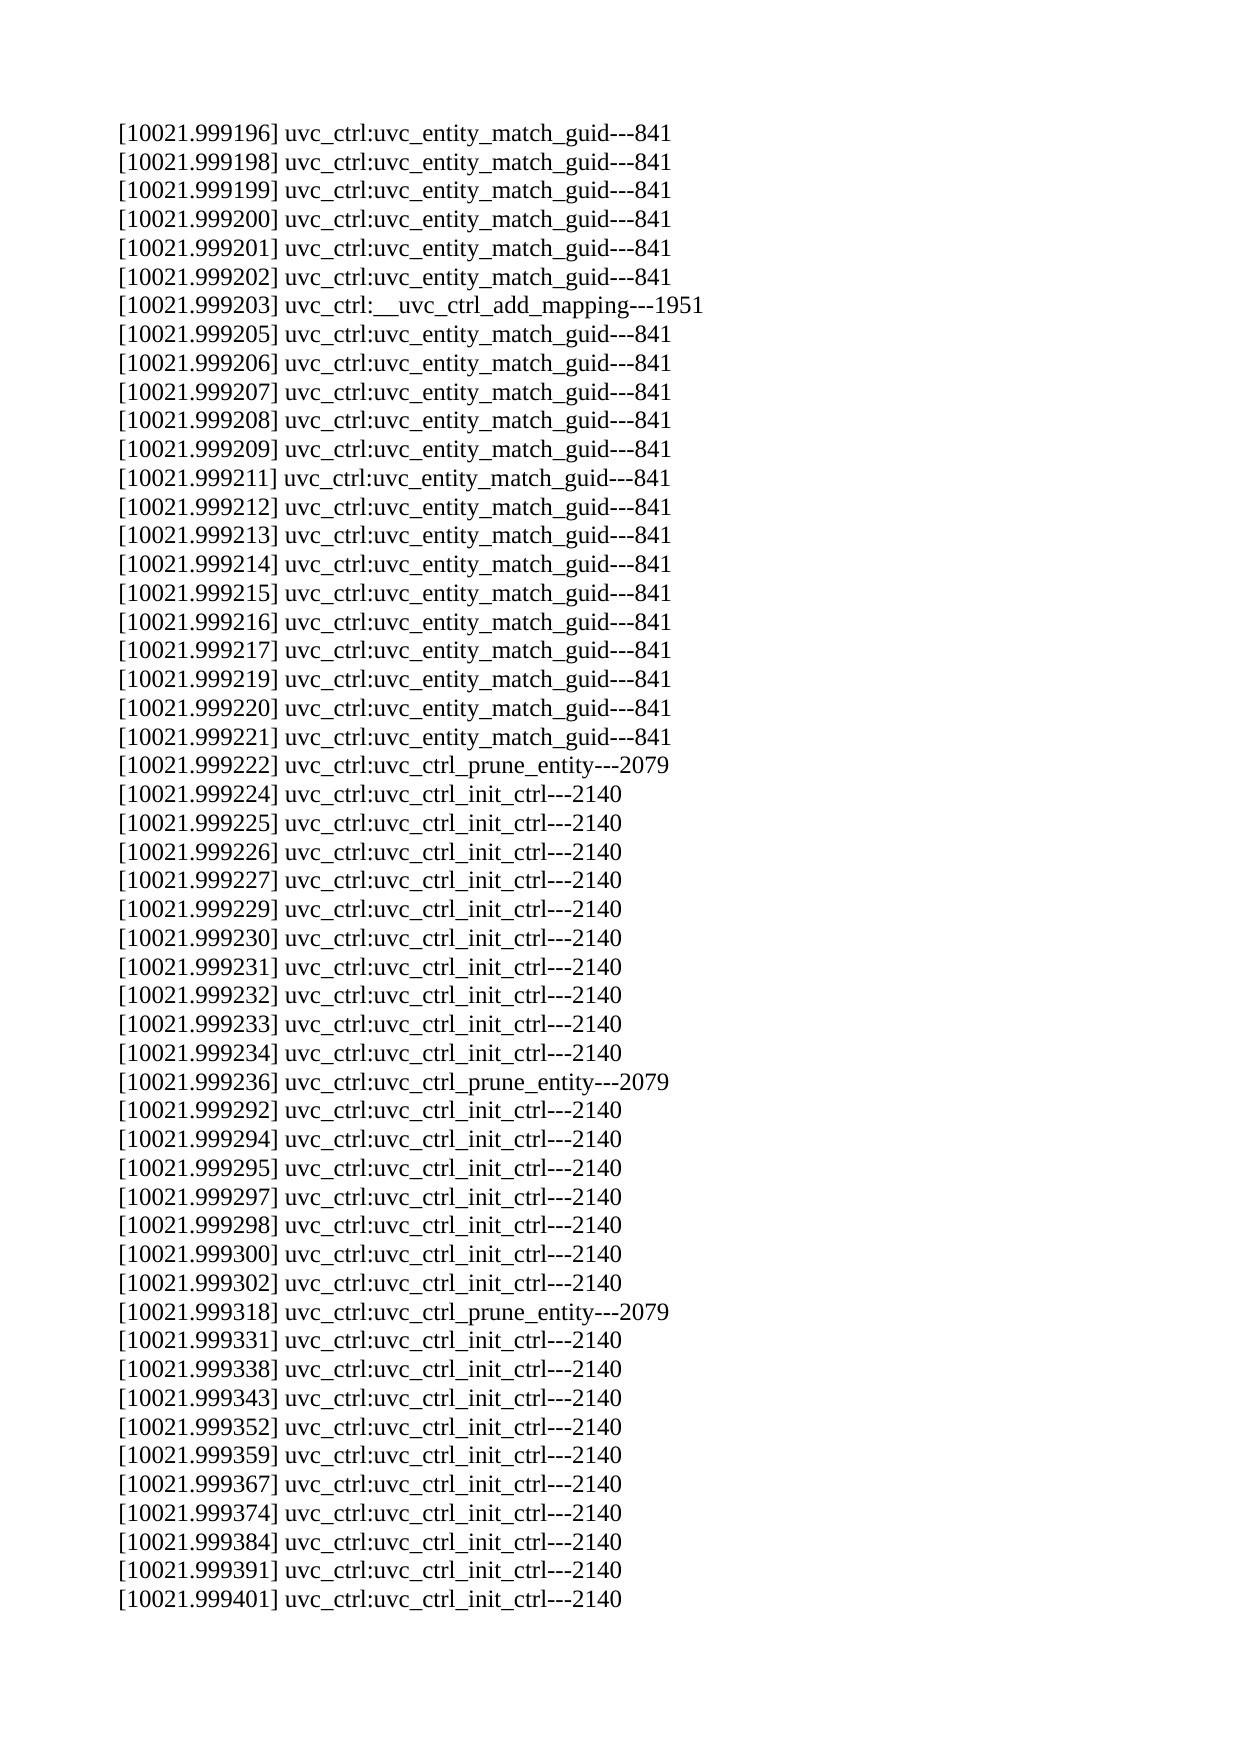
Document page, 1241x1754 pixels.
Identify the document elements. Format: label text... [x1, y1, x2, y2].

text [10021.999391] uvc_ctrl:uvc_ctrl_init_ctrl---2140 [118, 1556, 1122, 1584]
text [10021.999214] uvc_ctrl:uvc_entity_match_guid---841 [118, 549, 1122, 578]
text [10021.999318] uvc_ctrl:uvc_ctrl_prune_entity---2079 [118, 1297, 1122, 1326]
text [10021.999212] uvc_ctrl:uvc_entity_match_guid---841 [118, 492, 1122, 521]
text [10021.999209] uvc_ctrl:uvc_entity_match_guid---841 [118, 434, 1122, 463]
text [10021.999206] uvc_ctrl:uvc_entity_match_guid---841 [118, 348, 1122, 377]
text [10021.999297] uvc_ctrl:uvc_ctrl_init_ctrl---2140 [118, 1182, 1122, 1211]
text [10021.999233] uvc_ctrl:uvc_ctrl_init_ctrl---2140 [118, 1009, 1122, 1038]
text [10021.999208] uvc_ctrl:uvc_entity_match_guid---841 [118, 406, 1122, 434]
text [10021.999234] uvc_ctrl:uvc_ctrl_init_ctrl---2140 [118, 1038, 1122, 1067]
text [10021.999219] uvc_ctrl:uvc_entity_match_guid---841 [118, 664, 1122, 693]
text [10021.999225] uvc_ctrl:uvc_ctrl_init_ctrl---2140 [118, 808, 1122, 837]
text [10021.999224] uvc_ctrl:uvc_ctrl_init_ctrl---2140 [118, 779, 1122, 808]
text [10021.999199] uvc_ctrl:uvc_entity_match_guid---841 [118, 176, 1122, 204]
text [10021.999222] uvc_ctrl:uvc_ctrl_prune_entity---2079 [118, 751, 1122, 779]
text [10021.999198] uvc_ctrl:uvc_entity_match_guid---841 [118, 147, 1122, 176]
text [10021.999230] uvc_ctrl:uvc_ctrl_init_ctrl---2140 [118, 923, 1122, 952]
text [10021.999374] uvc_ctrl:uvc_ctrl_init_ctrl---2140 [118, 1498, 1122, 1527]
text [10021.999331] uvc_ctrl:uvc_ctrl_init_ctrl---2140 [118, 1326, 1122, 1354]
text [10021.999384] uvc_ctrl:uvc_ctrl_init_ctrl---2140 [118, 1527, 1122, 1556]
text [10021.999338] uvc_ctrl:uvc_ctrl_init_ctrl---2140 [118, 1354, 1122, 1383]
text [10021.999216] uvc_ctrl:uvc_entity_match_guid---841 [118, 607, 1122, 636]
text [10021.999231] uvc_ctrl:uvc_ctrl_init_ctrl---2140 [118, 952, 1122, 981]
text [10021.999294] uvc_ctrl:uvc_ctrl_init_ctrl---2140 [118, 1124, 1122, 1153]
text [10021.999401] uvc_ctrl:uvc_ctrl_init_ctrl---2140 [118, 1584, 1122, 1613]
text [10021.999215] uvc_ctrl:uvc_entity_match_guid---841 [118, 578, 1122, 607]
text [10021.999202] uvc_ctrl:uvc_entity_match_guid---841 [118, 262, 1122, 291]
text [10021.999220] uvc_ctrl:uvc_entity_match_guid---841 [118, 693, 1122, 722]
text [10021.999200] uvc_ctrl:uvc_entity_match_guid---841 [118, 204, 1122, 233]
text [10021.999205] uvc_ctrl:uvc_entity_match_guid---841 [118, 319, 1122, 348]
text [10021.999300] uvc_ctrl:uvc_ctrl_init_ctrl---2140 [118, 1239, 1122, 1268]
text [10021.999203] uvc_ctrl:__uvc_ctrl_add_mapping---1951 [118, 291, 1122, 319]
text [10021.999232] uvc_ctrl:uvc_ctrl_init_ctrl---2140 [118, 981, 1122, 1009]
text [10021.999221] uvc_ctrl:uvc_entity_match_guid---841 [118, 722, 1122, 751]
text [10021.999359] uvc_ctrl:uvc_ctrl_init_ctrl---2140 [118, 1441, 1122, 1469]
text [10021.999295] uvc_ctrl:uvc_ctrl_init_ctrl---2140 [118, 1153, 1122, 1182]
text [10021.999211] uvc_ctrl:uvc_entity_match_guid---841 [118, 463, 1122, 492]
text [10021.999302] uvc_ctrl:uvc_ctrl_init_ctrl---2140 [118, 1268, 1122, 1297]
text [10021.999292] uvc_ctrl:uvc_ctrl_init_ctrl---2140 [118, 1096, 1122, 1124]
text [10021.999352] uvc_ctrl:uvc_ctrl_init_ctrl---2140 [118, 1412, 1122, 1441]
text [10021.999236] uvc_ctrl:uvc_ctrl_prune_entity---2079 [118, 1067, 1122, 1096]
text [10021.999298] uvc_ctrl:uvc_ctrl_init_ctrl---2140 [118, 1211, 1122, 1239]
text [10021.999207] uvc_ctrl:uvc_entity_match_guid---841 [118, 377, 1122, 406]
text [10021.999343] uvc_ctrl:uvc_ctrl_init_ctrl---2140 [118, 1383, 1122, 1412]
text [10021.999196] uvc_ctrl:uvc_entity_match_guid---841 [118, 118, 1122, 147]
text [10021.999227] uvc_ctrl:uvc_ctrl_init_ctrl---2140 [118, 866, 1122, 894]
text [10021.999213] uvc_ctrl:uvc_entity_match_guid---841 [118, 521, 1122, 549]
text [10021.999229] uvc_ctrl:uvc_ctrl_init_ctrl---2140 [118, 894, 1122, 923]
text [10021.999367] uvc_ctrl:uvc_ctrl_init_ctrl---2140 [118, 1469, 1122, 1498]
text [10021.999226] uvc_ctrl:uvc_ctrl_init_ctrl---2140 [118, 837, 1122, 866]
text [10021.999217] uvc_ctrl:uvc_entity_match_guid---841 [118, 636, 1122, 664]
text [10021.999201] uvc_ctrl:uvc_entity_match_guid---841 [118, 233, 1122, 262]
